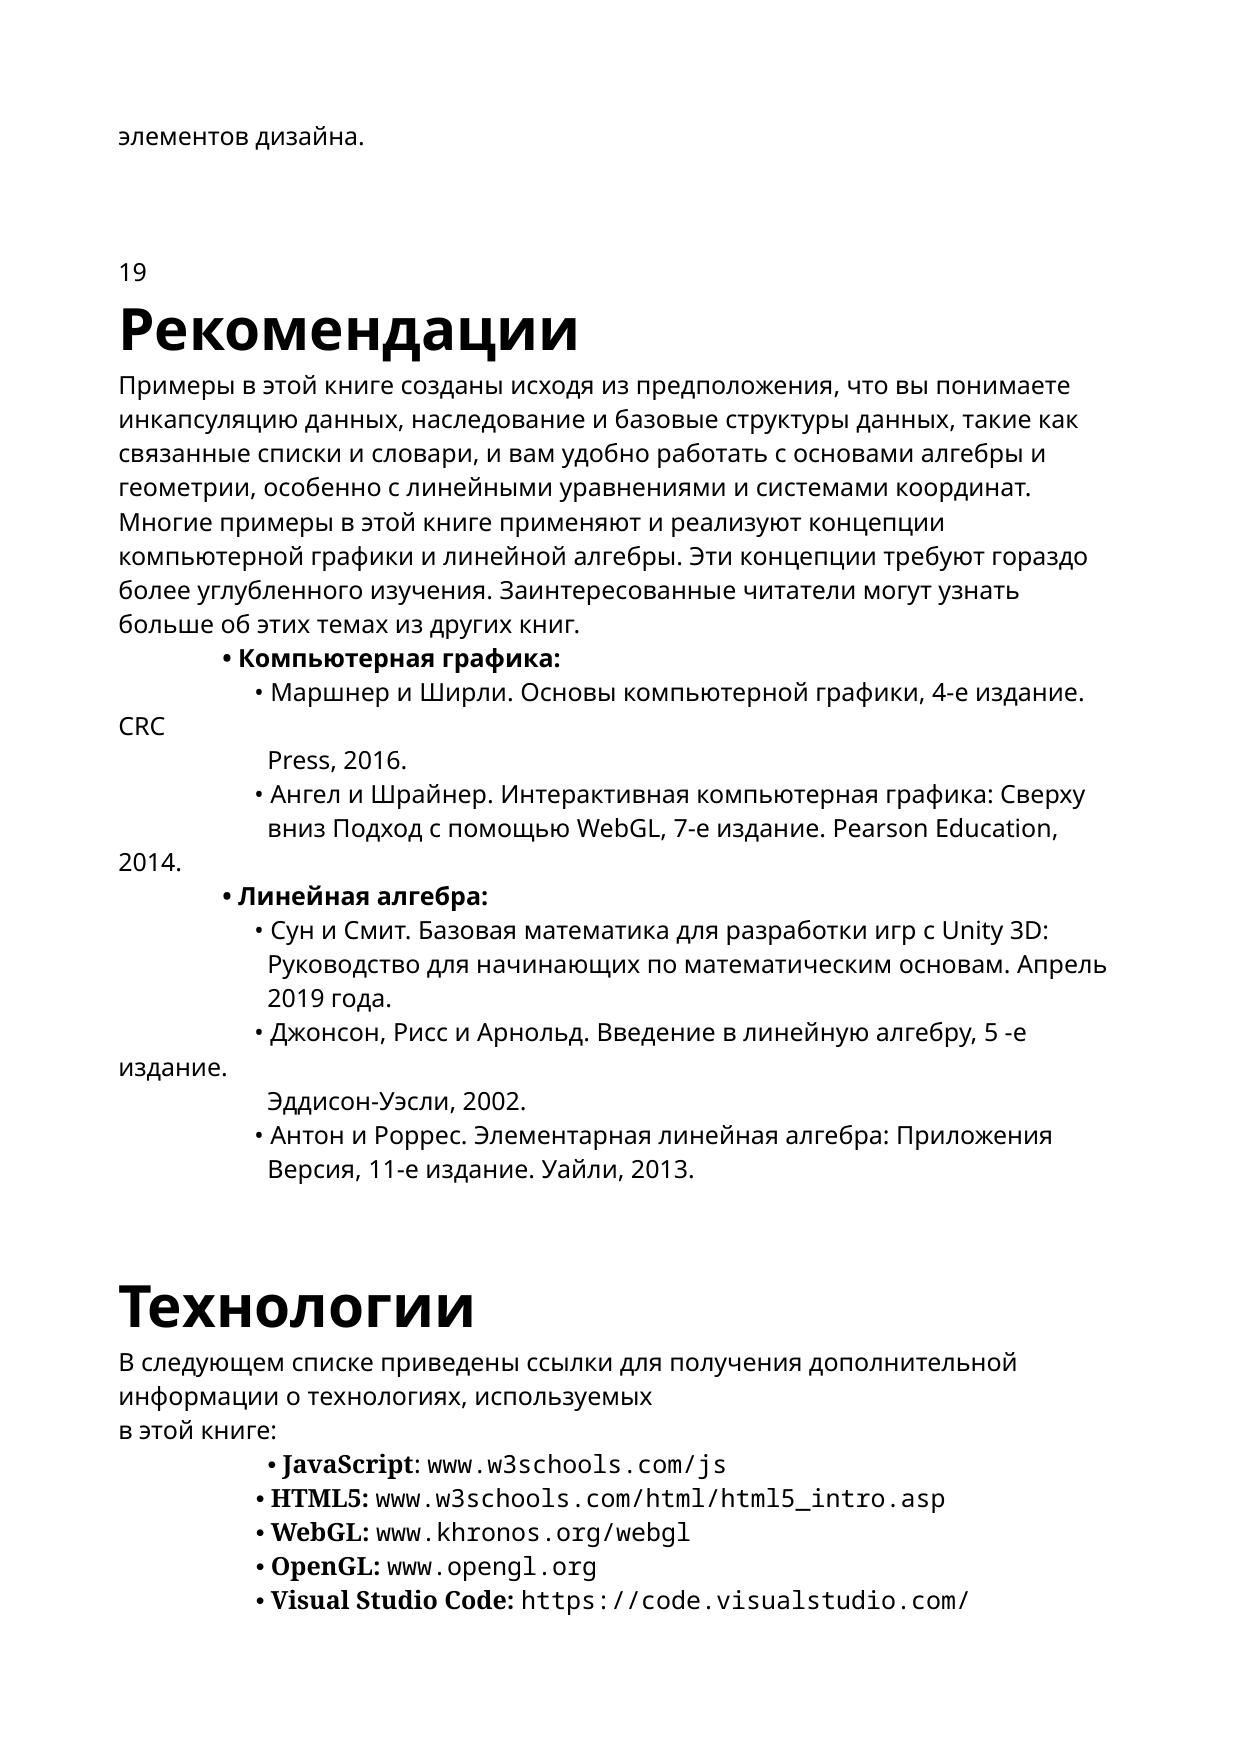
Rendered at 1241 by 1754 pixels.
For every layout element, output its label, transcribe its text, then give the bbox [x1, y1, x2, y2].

text • Джонсон, Рисс и Арнольд. Введение в линейную алгебру, 5 -е издание. [118, 1015, 1122, 1083]
text Эддисон-Уэсли, 2002. [118, 1083, 1122, 1117]
text 2019 года. [118, 981, 1122, 1015]
text • Ангел и Шрайнер. Интерактивная компьютерная графика: Сверху [118, 777, 1122, 811]
text • Антон и Роррес. Элементарная линейная алгебра: Приложения [118, 1117, 1122, 1151]
text Рекомендации [118, 288, 1122, 368]
text В следующем списке приведены ссылки для получения дополнительной информации о технологиях, используемых [118, 1344, 1122, 1412]
text Руководство для начинающих по математическим основам. Апрель [118, 947, 1122, 981]
text элементов дизайна. [118, 118, 1122, 152]
text вниз Подход с помощью WebGL, 7-е издание. Pearson Education, 2014. [118, 811, 1122, 879]
text • Маршнер и Ширли. Основы компьютерной графики, 4-е издание. CRC [118, 674, 1122, 743]
text 19 [118, 220, 1122, 288]
text • Линейная алгебра: [118, 879, 1122, 913]
text Press, 2016. [118, 743, 1122, 777]
text • Сун и Смит. Базовая математика для разработки игр с Unity 3D: [118, 913, 1122, 947]
text инкапсуляцию данных, наследование и базовые структуры данных, такие как связанные списки и словари, и вам удобно работать с основами алгебры и [118, 402, 1122, 470]
text Технологии [118, 1265, 1122, 1344]
text Примеры в этой книге созданы исходя из предположения, что вы понимаете [118, 368, 1122, 402]
text Версия, 11-е издание. Уайли, 2013. [118, 1151, 1122, 1185]
text • Компьютерная графика: [118, 640, 1122, 674]
text • JavaScript: www.w3schools.com/js • HTML5: www.w3schools.com/html/html5_intro.asp • WebGL: www.khronos.org/webgl • OpenGL: www.opengl.org • Visual Studio Code: https://code.visualstudio.com/ [118, 1447, 1122, 1617]
text в этой книге: [118, 1412, 1122, 1447]
text геометрии, особенно с линейными уравнениями и системами координат. Многие примеры в этой книге применяют и реализуют концепции компьютерной графики и линейной алгебры. Эти концепции требуют гораздо более углубленного изучения. Заинтересованные читатели могут узнать больше об этих темах из других книг. [118, 470, 1122, 640]
